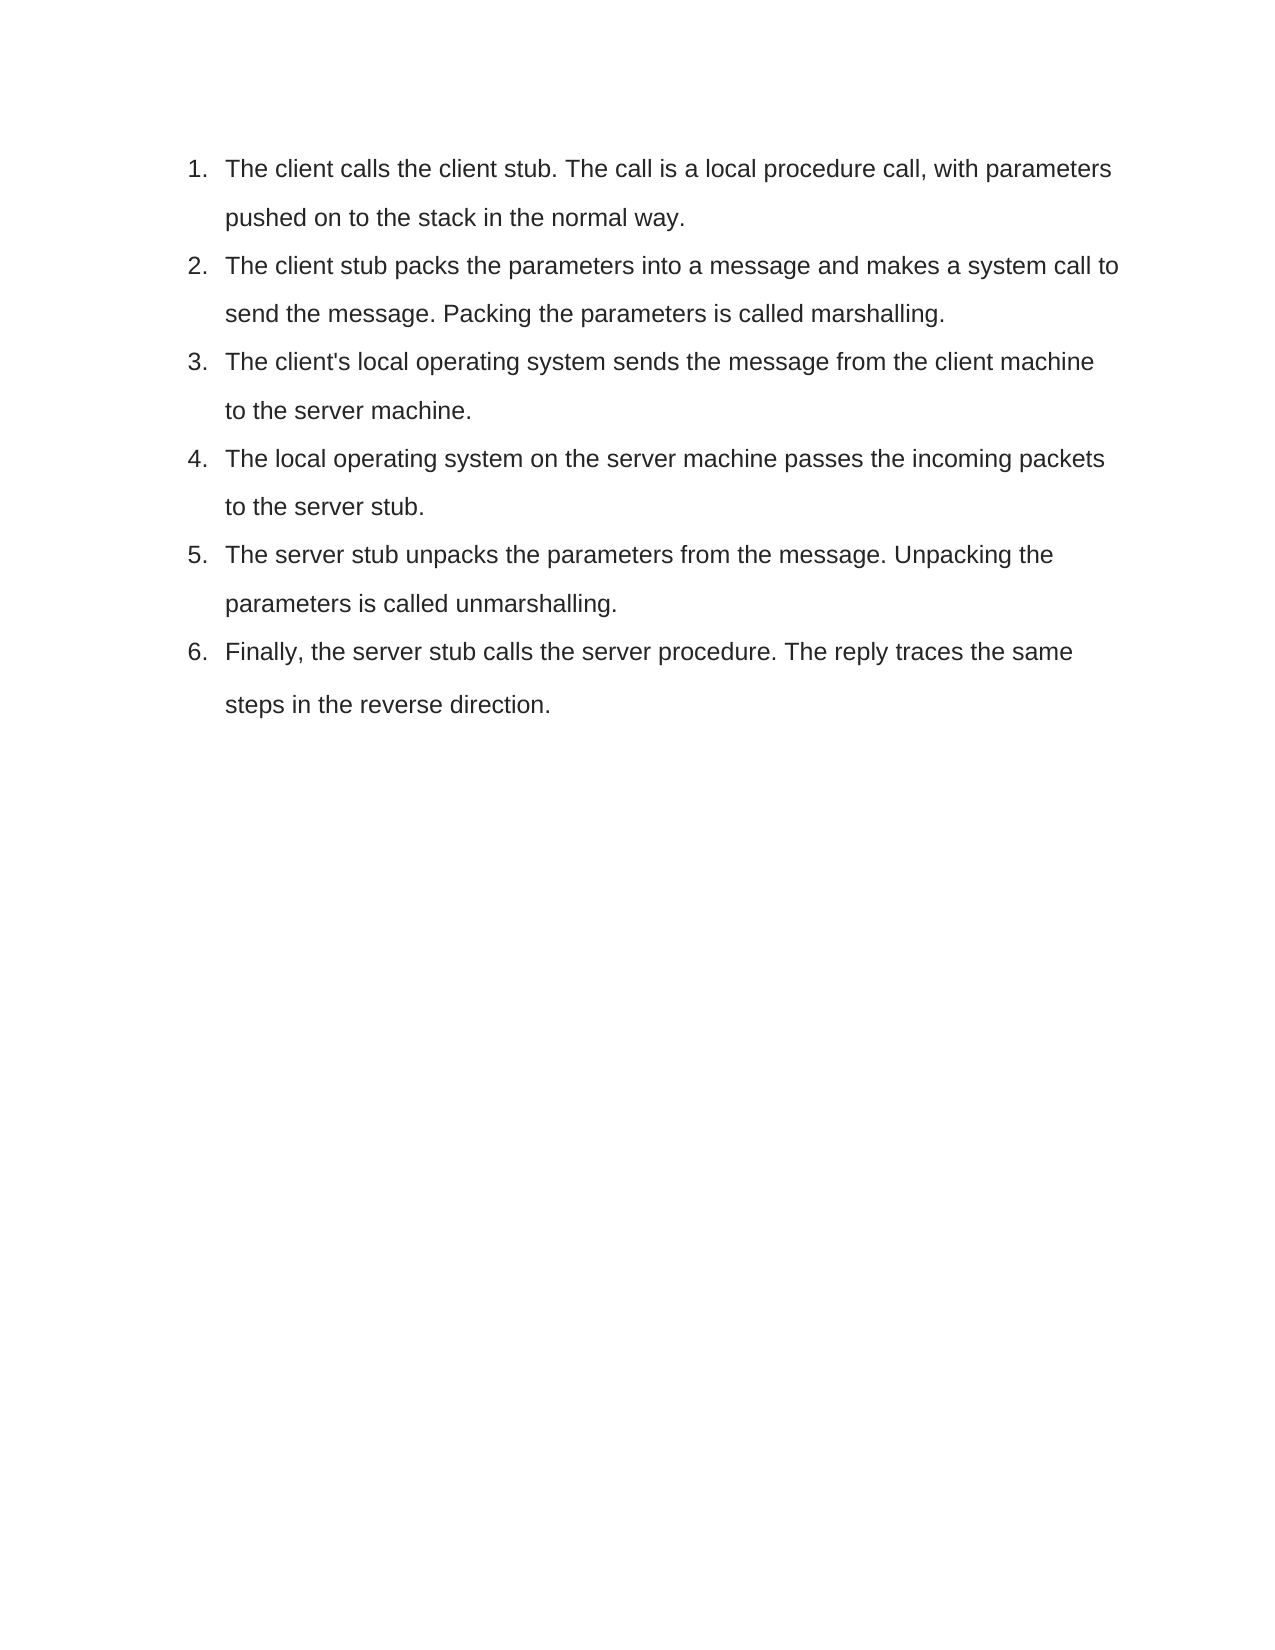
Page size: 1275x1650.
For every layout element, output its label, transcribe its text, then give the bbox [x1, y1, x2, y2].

list The local operating system on the server machine passes the incoming packets to the server stub. [187, 444, 1123, 521]
list The client stub packs the parameters into a message and makes a system call to send the message. Packing the parameters is called marshalling. [187, 251, 1121, 328]
list The server stub unpacks the parameters from the message. Unpacking the parameters is called unmarshalling. [187, 540, 1121, 617]
list The client's local operating system sends the message from the client machine to the server machine. [187, 347, 1123, 424]
list The client calls the client stub. The call is a local procedure call, with parameters pushed on to the stack in the normal way. [187, 154, 1121, 231]
list Finally, the server stub calls the server procedure. The reply traces the same steps in the reverse direction. [187, 637, 1121, 719]
